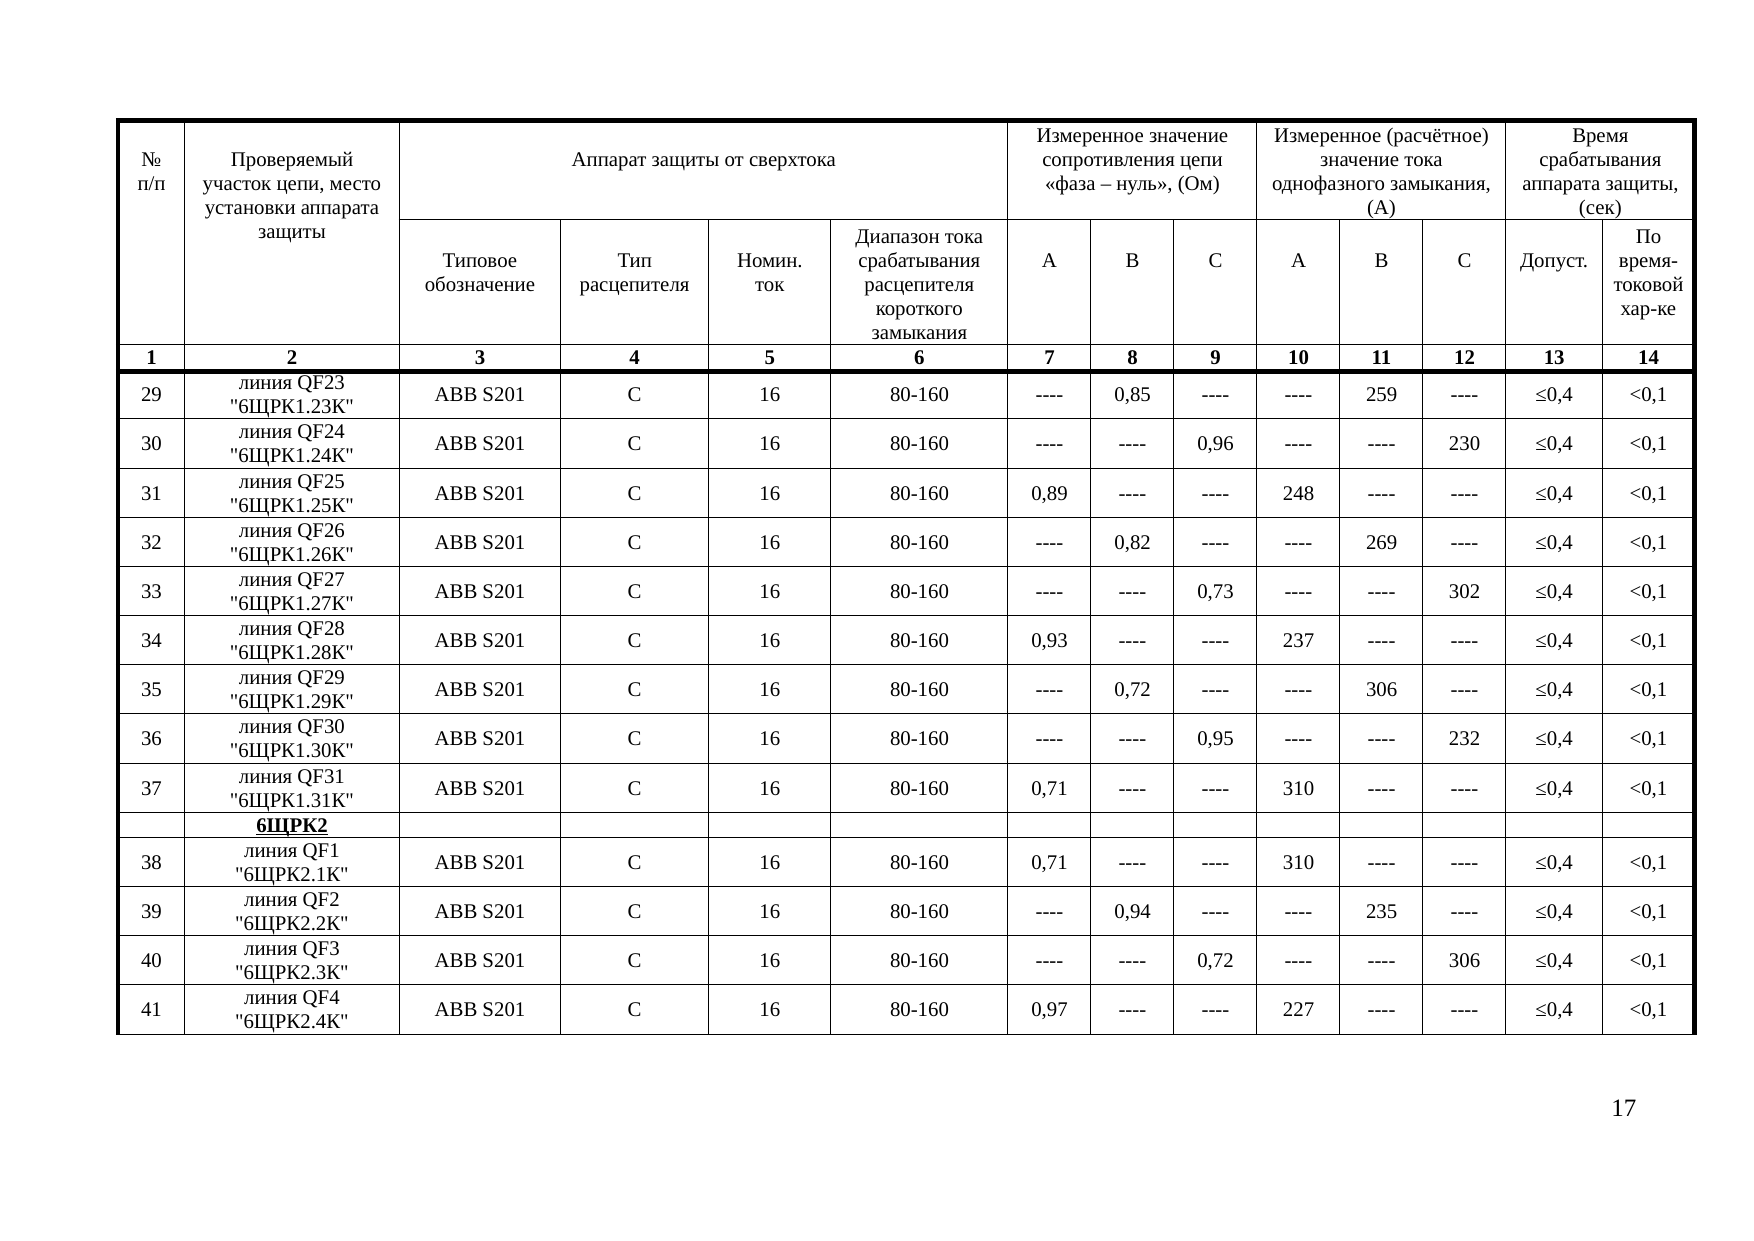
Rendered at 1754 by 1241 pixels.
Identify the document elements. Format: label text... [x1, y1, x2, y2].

table_cell ---- [1174, 764, 1256, 812]
table_cell ---- [1091, 616, 1173, 664]
table_cell 306 [1340, 665, 1422, 713]
table_cell 16 [709, 936, 830, 984]
table_cell C [561, 887, 708, 935]
table_header Аппарат защиты от сверхтока [400, 123, 1007, 219]
table_cell ---- [1174, 985, 1256, 1033]
table_cell 0,82 [1091, 518, 1173, 566]
table_cell 310 [1257, 838, 1339, 886]
table_cell 37 [120, 764, 184, 812]
table_cell C [1174, 220, 1256, 344]
table_cell 230 [1423, 419, 1505, 467]
table_cell ≤0,4 [1506, 764, 1602, 812]
table_cell ---- [1091, 419, 1173, 467]
table_cell [1008, 813, 1090, 837]
table_cell C [561, 374, 708, 418]
table_cell 30 [120, 419, 184, 467]
table_cell <0,1 [1603, 838, 1692, 886]
table_cell 14 [1603, 345, 1692, 369]
table_cell 0,94 [1091, 887, 1173, 935]
table_cell ---- [1091, 567, 1173, 615]
table_cell 302 [1423, 567, 1505, 615]
table_cell ---- [1008, 374, 1090, 418]
table_cell ---- [1257, 887, 1339, 935]
table_cell ---- [1340, 936, 1422, 984]
table_cell ---- [1423, 887, 1505, 935]
table_cell 16 [709, 469, 830, 517]
table_cell 80-160 [831, 838, 1007, 886]
table_header № п/п [120, 123, 184, 344]
table_cell 35 [120, 665, 184, 713]
table_cell линия QF25 "6ЩРК1.25К" [185, 469, 399, 517]
table_cell C [561, 764, 708, 812]
table_cell <0,1 [1603, 616, 1692, 664]
table_cell <0,1 [1603, 374, 1692, 418]
table_cell 13 [1506, 345, 1602, 369]
table_cell 0,73 [1174, 567, 1256, 615]
table_cell линия QF28 "6ЩРК1.28К" [185, 616, 399, 664]
table_cell 16 [709, 764, 830, 812]
table_cell 16 [709, 374, 830, 418]
table_header Время срабатывания аппарата защиты, (сек) [1506, 123, 1692, 219]
table_header Измеренное значение сопротивления цепи «фаза – нуль», (Ом) [1008, 123, 1256, 219]
table_cell C [561, 518, 708, 566]
table_cell ---- [1423, 374, 1505, 418]
table_cell 237 [1257, 616, 1339, 664]
table_cell [1174, 813, 1256, 837]
table_cell ---- [1340, 714, 1422, 762]
table_cell 80-160 [831, 567, 1007, 615]
table_cell ---- [1340, 985, 1422, 1033]
table_cell C [561, 936, 708, 984]
table_cell ---- [1340, 469, 1422, 517]
table_cell [1506, 813, 1602, 837]
table_cell ≤0,4 [1506, 469, 1602, 517]
table_cell C [561, 838, 708, 886]
table_cell [1340, 813, 1422, 837]
table_cell ---- [1340, 838, 1422, 886]
table_cell 2 [185, 345, 399, 369]
table_cell 6ЩРК2 [185, 813, 399, 837]
table_cell 16 [709, 985, 830, 1033]
table_cell ---- [1091, 936, 1173, 984]
table_cell 7 [1008, 345, 1090, 369]
table_cell ---- [1340, 567, 1422, 615]
table_cell Номин. ток [709, 220, 830, 344]
table_cell ---- [1257, 714, 1339, 762]
table_cell 16 [709, 616, 830, 664]
table_cell ---- [1174, 469, 1256, 517]
table_cell ≤0,4 [1506, 838, 1602, 886]
table_cell 4 [561, 345, 708, 369]
table_cell C [561, 419, 708, 467]
table_header Проверяемый участок цепи, место установки аппарата защиты [185, 123, 399, 344]
table_cell ABB S201 [400, 616, 560, 664]
table_cell ---- [1091, 985, 1173, 1033]
table_cell A [1008, 220, 1090, 344]
table_cell 0,71 [1008, 764, 1090, 812]
table_cell ---- [1174, 838, 1256, 886]
table_cell 32 [120, 518, 184, 566]
table_cell C [561, 985, 708, 1033]
table_cell ---- [1008, 419, 1090, 467]
table_header Измеренное (расчётное) значение тока однофазного замыкания, (А) [1257, 123, 1505, 219]
table_cell ABB S201 [400, 887, 560, 935]
table_cell ---- [1423, 985, 1505, 1033]
table_cell ABB S201 [400, 714, 560, 762]
table_cell 5 [709, 345, 830, 369]
table_cell ---- [1008, 567, 1090, 615]
table_cell линия QF30 "6ЩРК1.30К" [185, 714, 399, 762]
table_cell 12 [1423, 345, 1505, 369]
table_cell ---- [1257, 936, 1339, 984]
table_cell <0,1 [1603, 469, 1692, 517]
table_cell ---- [1423, 838, 1505, 886]
table_cell По время- токовой хар-ке [1603, 220, 1692, 344]
table_cell B [1340, 220, 1422, 344]
table_cell C [1423, 220, 1505, 344]
table_cell ---- [1174, 665, 1256, 713]
table_cell ≤0,4 [1506, 714, 1602, 762]
table_cell 33 [120, 567, 184, 615]
table_cell ---- [1340, 616, 1422, 664]
table_cell ---- [1091, 764, 1173, 812]
table_cell 34 [120, 616, 184, 664]
table_cell 269 [1340, 518, 1422, 566]
table_cell 80-160 [831, 374, 1007, 418]
table_cell ---- [1257, 419, 1339, 467]
table_cell ---- [1008, 714, 1090, 762]
table_cell <0,1 [1603, 567, 1692, 615]
table_cell ≤0,4 [1506, 985, 1602, 1033]
table_cell 16 [709, 838, 830, 886]
table_cell Диапазон тока срабатывания расцепителя короткого замыкания [831, 220, 1007, 344]
table_cell 11 [1340, 345, 1422, 369]
table_cell 80-160 [831, 665, 1007, 713]
table_cell ---- [1257, 567, 1339, 615]
table_cell ---- [1091, 469, 1173, 517]
table_cell 235 [1340, 887, 1422, 935]
table_cell [831, 813, 1007, 837]
table_cell линия QF23 "6ЩРК1.23К" [185, 374, 399, 418]
table_cell ---- [1008, 518, 1090, 566]
table_cell 306 [1423, 936, 1505, 984]
table_cell ---- [1174, 887, 1256, 935]
table_cell 80-160 [831, 419, 1007, 467]
table_cell 29 [120, 374, 184, 418]
table_cell 0,97 [1008, 985, 1090, 1033]
table_cell ---- [1174, 518, 1256, 566]
table_cell 0,95 [1174, 714, 1256, 762]
table_cell 80-160 [831, 469, 1007, 517]
table_cell 36 [120, 714, 184, 762]
table_cell <0,1 [1603, 665, 1692, 713]
table_cell 1 [120, 345, 184, 369]
table_cell 0,72 [1174, 936, 1256, 984]
table_cell [120, 813, 184, 837]
table_cell 0,89 [1008, 469, 1090, 517]
table_cell 8 [1091, 345, 1173, 369]
table_cell ABB S201 [400, 764, 560, 812]
table_cell ABB S201 [400, 838, 560, 886]
table_cell C [561, 665, 708, 713]
table_cell Допуст. [1506, 220, 1602, 344]
table_cell 310 [1257, 764, 1339, 812]
table_cell 80-160 [831, 887, 1007, 935]
table_cell ABB S201 [400, 936, 560, 984]
table_cell [1091, 813, 1173, 837]
table_cell [1423, 813, 1505, 837]
table_cell 10 [1257, 345, 1339, 369]
table_cell <0,1 [1603, 714, 1692, 762]
table_cell 16 [709, 419, 830, 467]
table_cell 80-160 [831, 518, 1007, 566]
table_cell линия QF26 "6ЩРК1.26К" [185, 518, 399, 566]
table_cell 38 [120, 838, 184, 886]
table_cell ---- [1423, 665, 1505, 713]
table_cell ---- [1091, 714, 1173, 762]
table_cell 227 [1257, 985, 1339, 1033]
table_cell ≤0,4 [1506, 887, 1602, 935]
table_cell C [561, 714, 708, 762]
table_cell A [1257, 220, 1339, 344]
table_cell ---- [1340, 764, 1422, 812]
table_cell <0,1 [1603, 985, 1692, 1033]
table_cell 248 [1257, 469, 1339, 517]
table_cell <0,1 [1603, 419, 1692, 467]
table_cell 40 [120, 936, 184, 984]
table_cell ≤0,4 [1506, 374, 1602, 418]
table_cell 232 [1423, 714, 1505, 762]
table_cell ---- [1174, 374, 1256, 418]
table_cell <0,1 [1603, 518, 1692, 566]
table_cell ---- [1423, 469, 1505, 517]
table_cell линия QF3 "6ЩРК2.3К" [185, 936, 399, 984]
table_cell [709, 813, 830, 837]
table_cell 0,96 [1174, 419, 1256, 467]
table_cell [400, 813, 560, 837]
table_cell линия QF1 "6ЩРК2.1К" [185, 838, 399, 886]
table_cell [1257, 813, 1339, 837]
table_cell ---- [1340, 419, 1422, 467]
table_cell 80-160 [831, 764, 1007, 812]
table_cell Тип расцепителя [561, 220, 708, 344]
table_cell ---- [1008, 887, 1090, 935]
table_cell <0,1 [1603, 936, 1692, 984]
table_cell линия QF2 "6ЩРК2.2К" [185, 887, 399, 935]
table_cell 0,71 [1008, 838, 1090, 886]
table_cell ---- [1174, 616, 1256, 664]
table_cell <0,1 [1603, 887, 1692, 935]
table_cell 16 [709, 567, 830, 615]
table_cell ---- [1091, 838, 1173, 886]
table_cell 259 [1340, 374, 1422, 418]
table_cell 80-160 [831, 714, 1007, 762]
table_cell 80-160 [831, 936, 1007, 984]
table_cell ABB S201 [400, 985, 560, 1033]
table_cell ---- [1008, 936, 1090, 984]
table_cell 0,93 [1008, 616, 1090, 664]
table_cell линия QF27 "6ЩРК1.27К" [185, 567, 399, 615]
table_cell [561, 813, 708, 837]
table_cell ---- [1423, 518, 1505, 566]
table_cell ABB S201 [400, 374, 560, 418]
table_cell C [561, 469, 708, 517]
table_cell ABB S201 [400, 665, 560, 713]
table_cell 9 [1174, 345, 1256, 369]
table_cell линия QF4 "6ЩРК2.4К" [185, 985, 399, 1033]
table_cell ≤0,4 [1506, 419, 1602, 467]
table_cell ≤0,4 [1506, 936, 1602, 984]
table_cell C [561, 616, 708, 664]
table_cell линия QF24 "6ЩРК1.24К" [185, 419, 399, 467]
table_cell ≤0,4 [1506, 665, 1602, 713]
table_cell ≤0,4 [1506, 616, 1602, 664]
table_cell Типовое обозначение [400, 220, 560, 344]
table_cell 16 [709, 714, 830, 762]
table_cell [1603, 813, 1692, 837]
table_cell 80-160 [831, 985, 1007, 1033]
table_cell <0,1 [1603, 764, 1692, 812]
table_cell ABB S201 [400, 567, 560, 615]
table_cell 3 [400, 345, 560, 369]
table_cell 80-160 [831, 616, 1007, 664]
table_cell 6 [831, 345, 1007, 369]
table_cell 41 [120, 985, 184, 1033]
table_cell C [561, 567, 708, 615]
table_cell 16 [709, 518, 830, 566]
table_cell ≤0,4 [1506, 518, 1602, 566]
table_cell ≤0,4 [1506, 567, 1602, 615]
table_cell 0,72 [1091, 665, 1173, 713]
table_cell 16 [709, 887, 830, 935]
table_cell 39 [120, 887, 184, 935]
table_cell 16 [709, 665, 830, 713]
table_cell линия QF31 "6ЩРК1.31К" [185, 764, 399, 812]
table_cell ---- [1423, 616, 1505, 664]
table_cell ---- [1257, 665, 1339, 713]
table_cell линия QF29 "6ЩРК1.29К" [185, 665, 399, 713]
table_cell ---- [1008, 665, 1090, 713]
table_cell ---- [1423, 764, 1505, 812]
table_cell ---- [1257, 518, 1339, 566]
table_cell ABB S201 [400, 419, 560, 467]
table_cell 31 [120, 469, 184, 517]
table_cell ABB S201 [400, 518, 560, 566]
table_cell ---- [1257, 374, 1339, 418]
table_cell B [1091, 220, 1173, 344]
table_cell ABB S201 [400, 469, 560, 517]
table_cell 0,85 [1091, 374, 1173, 418]
